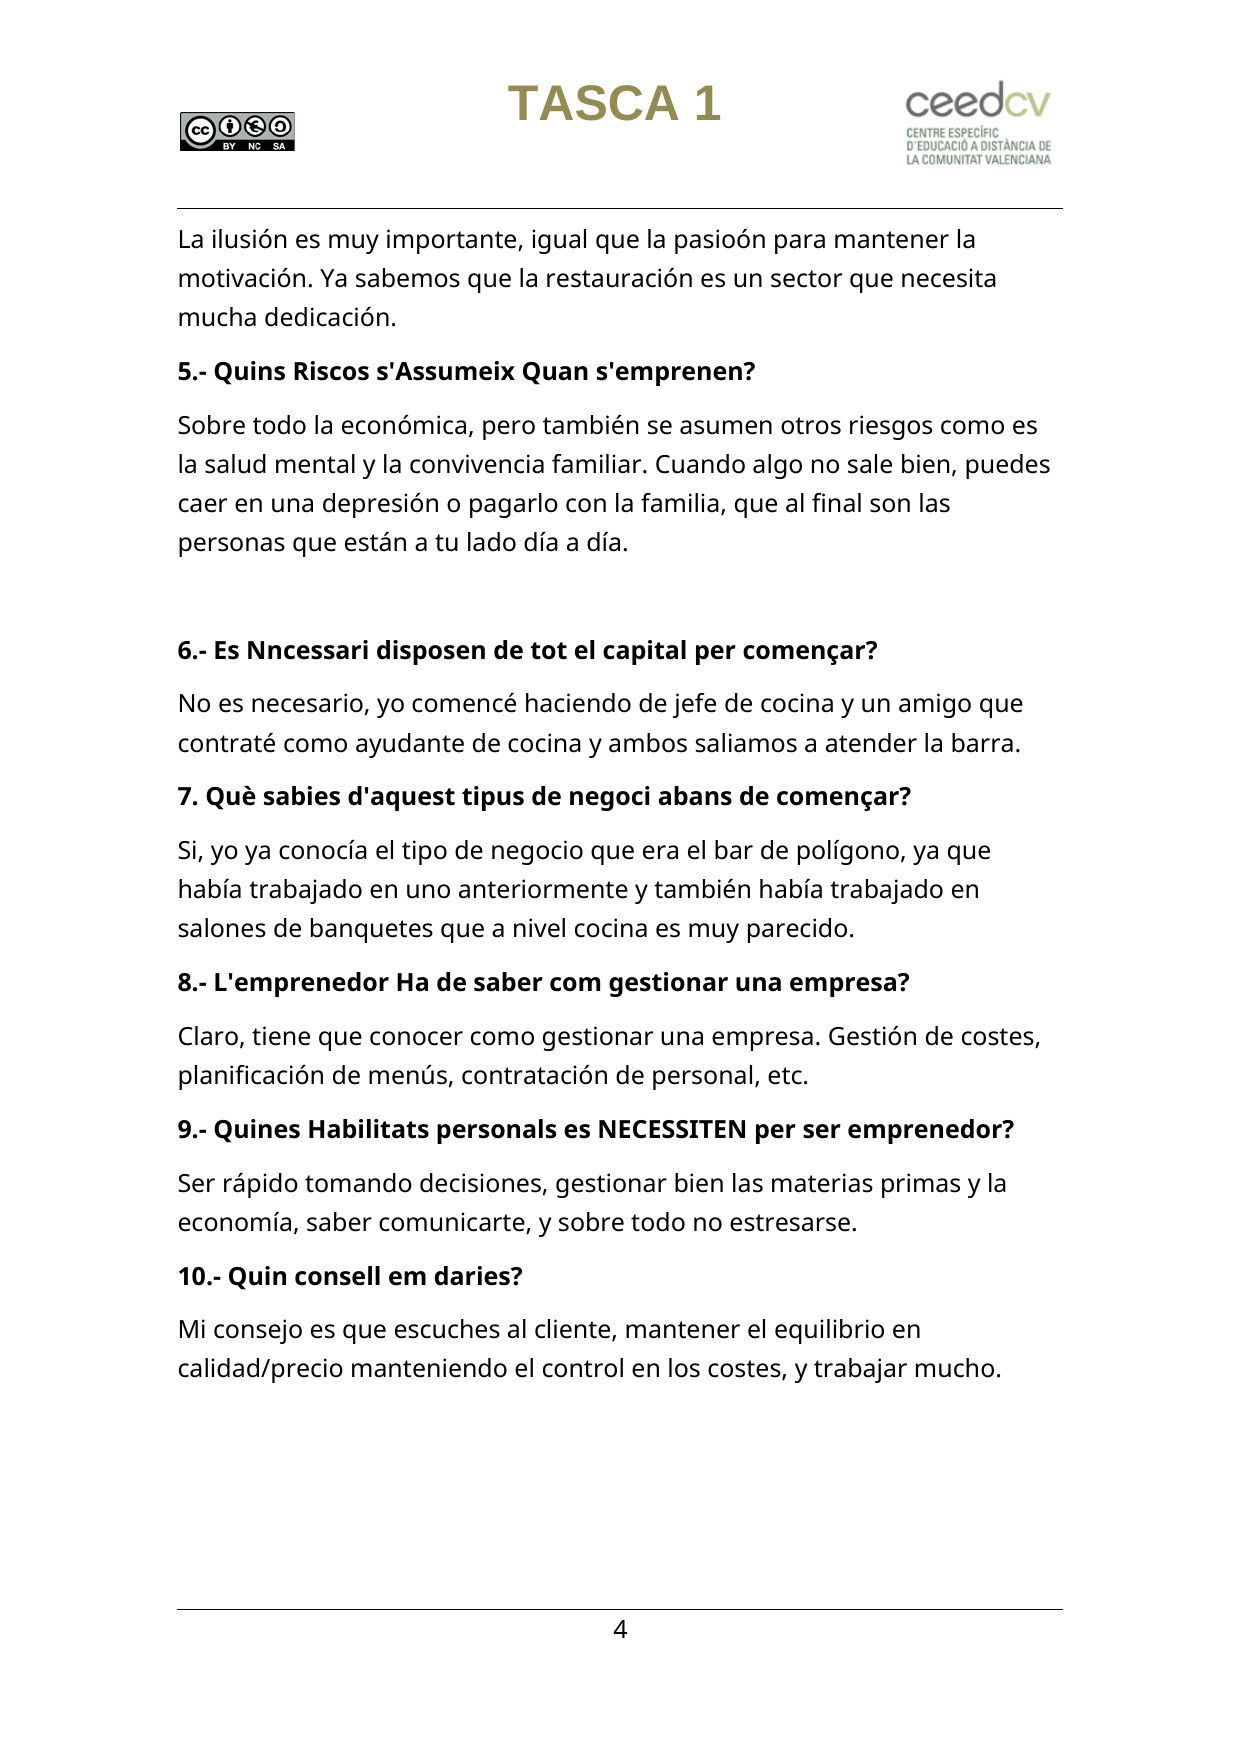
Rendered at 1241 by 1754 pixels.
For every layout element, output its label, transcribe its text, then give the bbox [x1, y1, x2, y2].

picture [897, 73, 1063, 172]
text 7. Què sabies d'aquest tipus de negoci abans de començar? [177, 779, 1063, 813]
text La ilusión es muy importante, igual que la pasioón para mantener la motivación. Ya sabemos que la restauración es un sector que necesita mucha dedicación. [177, 222, 1063, 334]
text No es necesario, yo comencé haciendo de jefe de cocina y un amigo que contraté como ayudante de cocina y ambos saliamos a atender la barra. [177, 686, 1063, 759]
text Mi consejo es que escuches al cliente, mantener el equilibrio en calidad/precio manteniendo el control en los costes, y trabajar mucho. [177, 1312, 1063, 1385]
text 10.- Quin consell em daries? [177, 1258, 1063, 1292]
text Ser rápido tomando decisiones, gestionar bien las materias primas y la economía, saber comunicarte, y sobre todo no estresarse. [177, 1165, 1063, 1238]
text 6.- Es Nncessari disposen de tot el capital per començar? [177, 632, 1063, 666]
text 5.- Quins Riscos s'Assumeix Quan s'emprenen? [177, 354, 1063, 388]
text Si, yo ya conocía el tipo de negocio que era el bar de polígono, ya que había trabajado en uno anteriormente y también había trabajado en salones de banquetes que a nivel cocina es muy parecido. [177, 833, 1063, 945]
text 8.- L'emprenedor Ha de saber com gestionar una empresa? [177, 965, 1063, 999]
picture [180, 112, 295, 152]
text Claro, tiene que conocer como gestionar una empresa. Gestión de costes, planificación de menús, contratación de personal, etc. [177, 1019, 1063, 1092]
text 9.- Quines Habilitats personals es NECESSITEN per ser emprenedor? [177, 1112, 1063, 1146]
text Sobre todo la económica, pero también se asumen otros riesgos como es la salud mental y la convivencia familiar. Cuando algo no sale bien, puedes caer en una depresión o pagarlo con la familia, que al final son las personas que están a tu lado día a día. [177, 407, 1063, 559]
